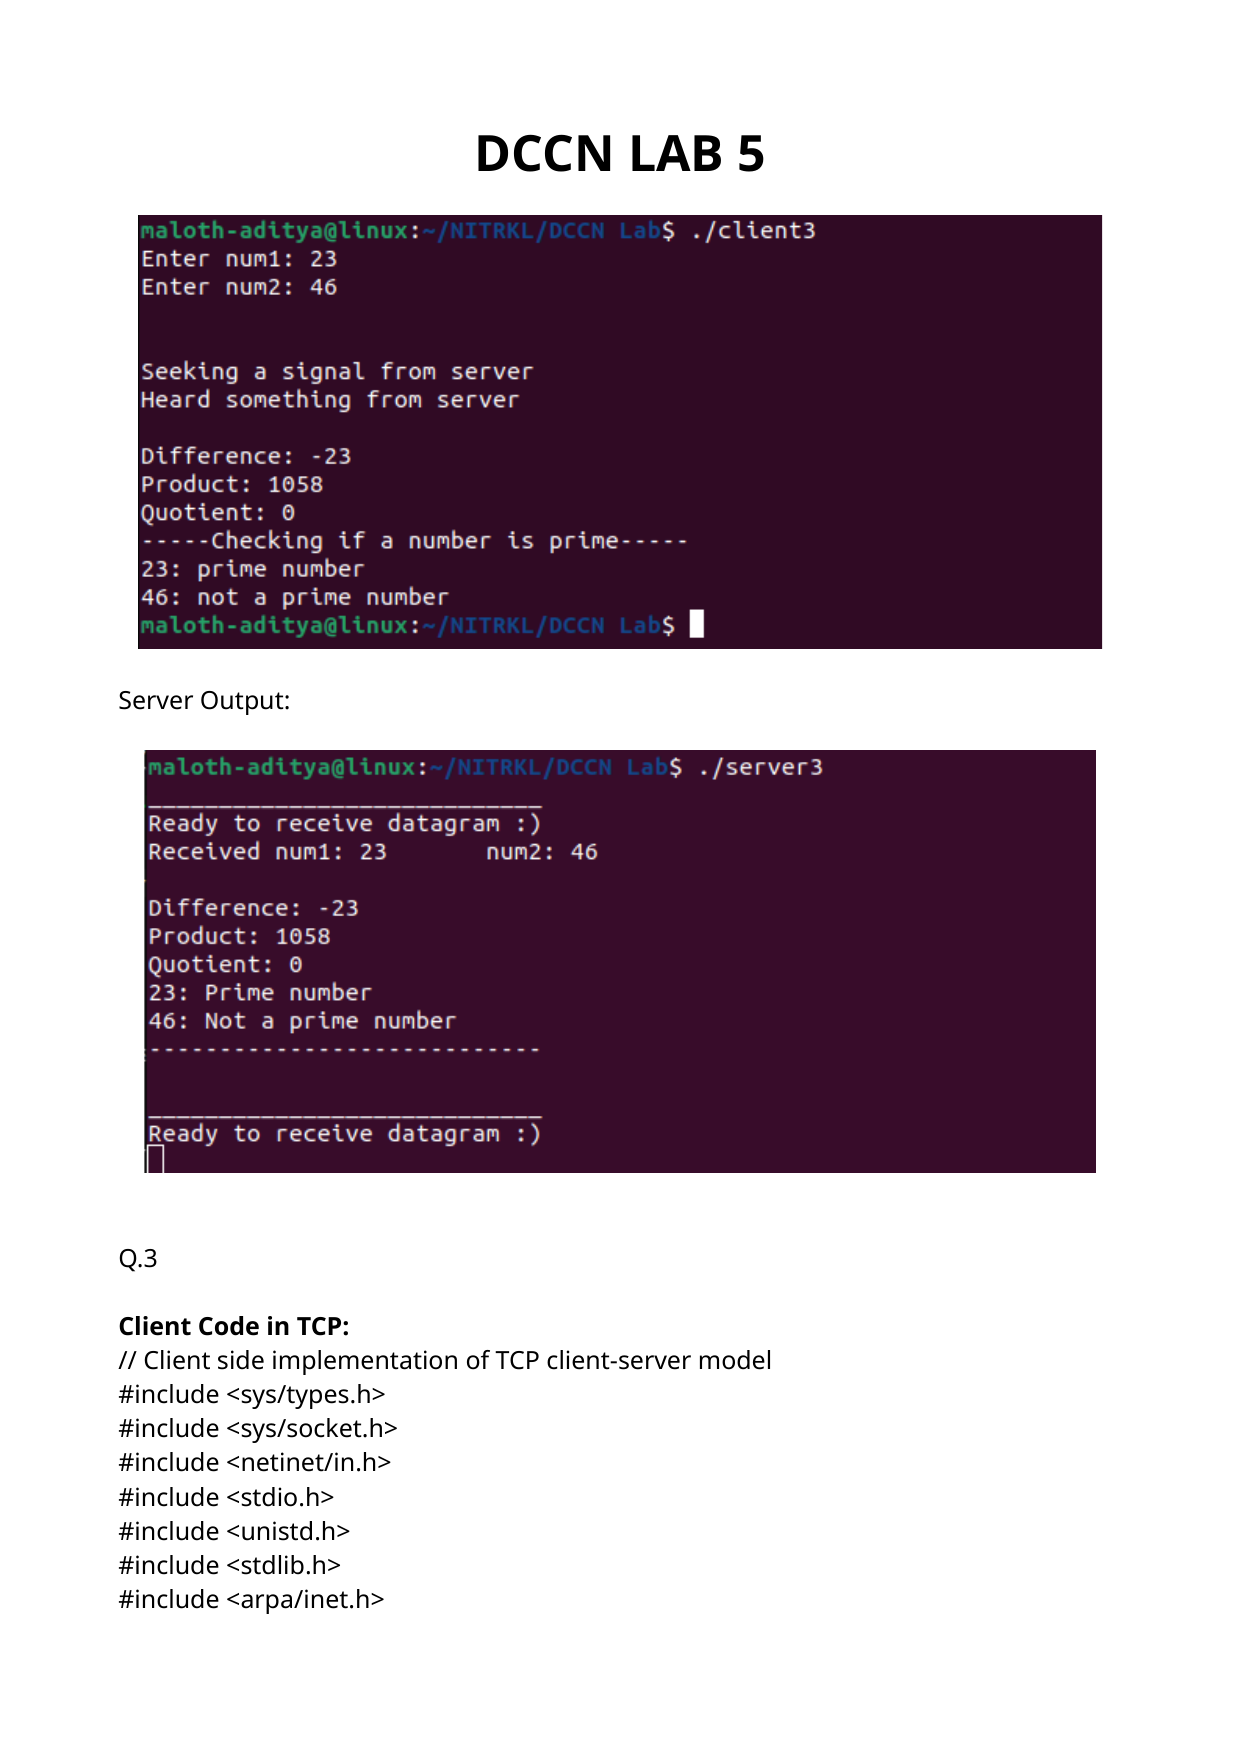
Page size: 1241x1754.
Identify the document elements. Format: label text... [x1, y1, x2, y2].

text #include <unistd.h> [118, 1513, 1122, 1547]
text #include <stdio.h> [118, 1479, 1122, 1513]
text Server Output: [118, 683, 1122, 717]
picture [138, 215, 1103, 649]
text #include <arpa/inet.h> [118, 1581, 1122, 1615]
text #include <sys/socket.h> [118, 1411, 1122, 1445]
picture [144, 750, 1096, 1173]
text #include <stdlib.h> [118, 1547, 1122, 1581]
text Q.3 [118, 1241, 1122, 1275]
text #include <netinet/in.h> [118, 1445, 1122, 1479]
text Client Code in TCP: [118, 1309, 1122, 1343]
text // Client side implementation of TCP client-server model [118, 1343, 1122, 1377]
text #include <sys/types.h> [118, 1377, 1122, 1411]
